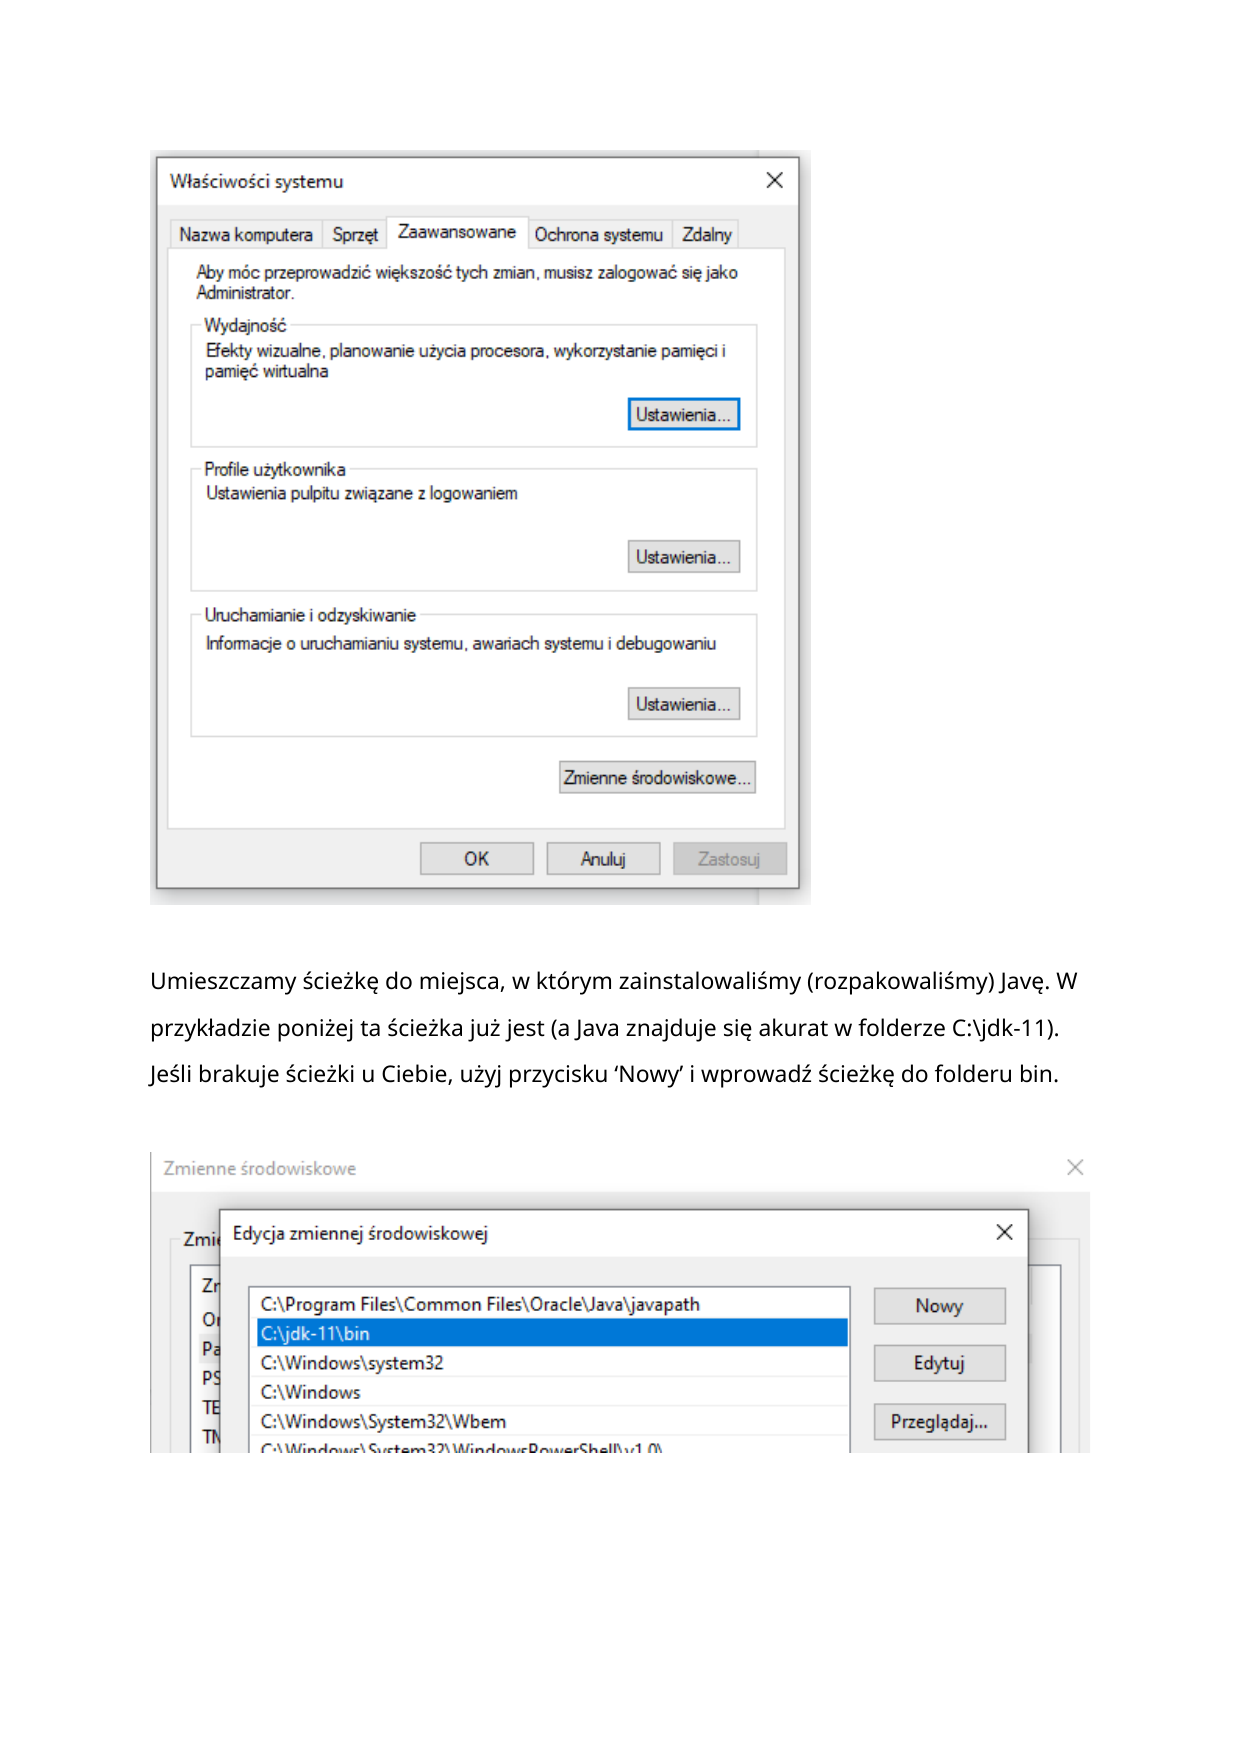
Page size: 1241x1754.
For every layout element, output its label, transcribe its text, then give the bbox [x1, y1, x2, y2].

picture [150, 150, 811, 905]
picture [150, 1152, 1091, 1453]
text Umieszczamy ścieżkę do miejsca, w którym zainstalowaliśmy (rozpakowaliśmy) Javę. W przykładzie poniżej ta ścieżka już jest (a Java znajduje się akurat w folderze C:\jdk-11). Jeśli brakuje ścieżki u Ciebie, użyj przycisku ‘Nowy’ i wprowadź ścieżkę do folderu bin. [150, 965, 1090, 1090]
